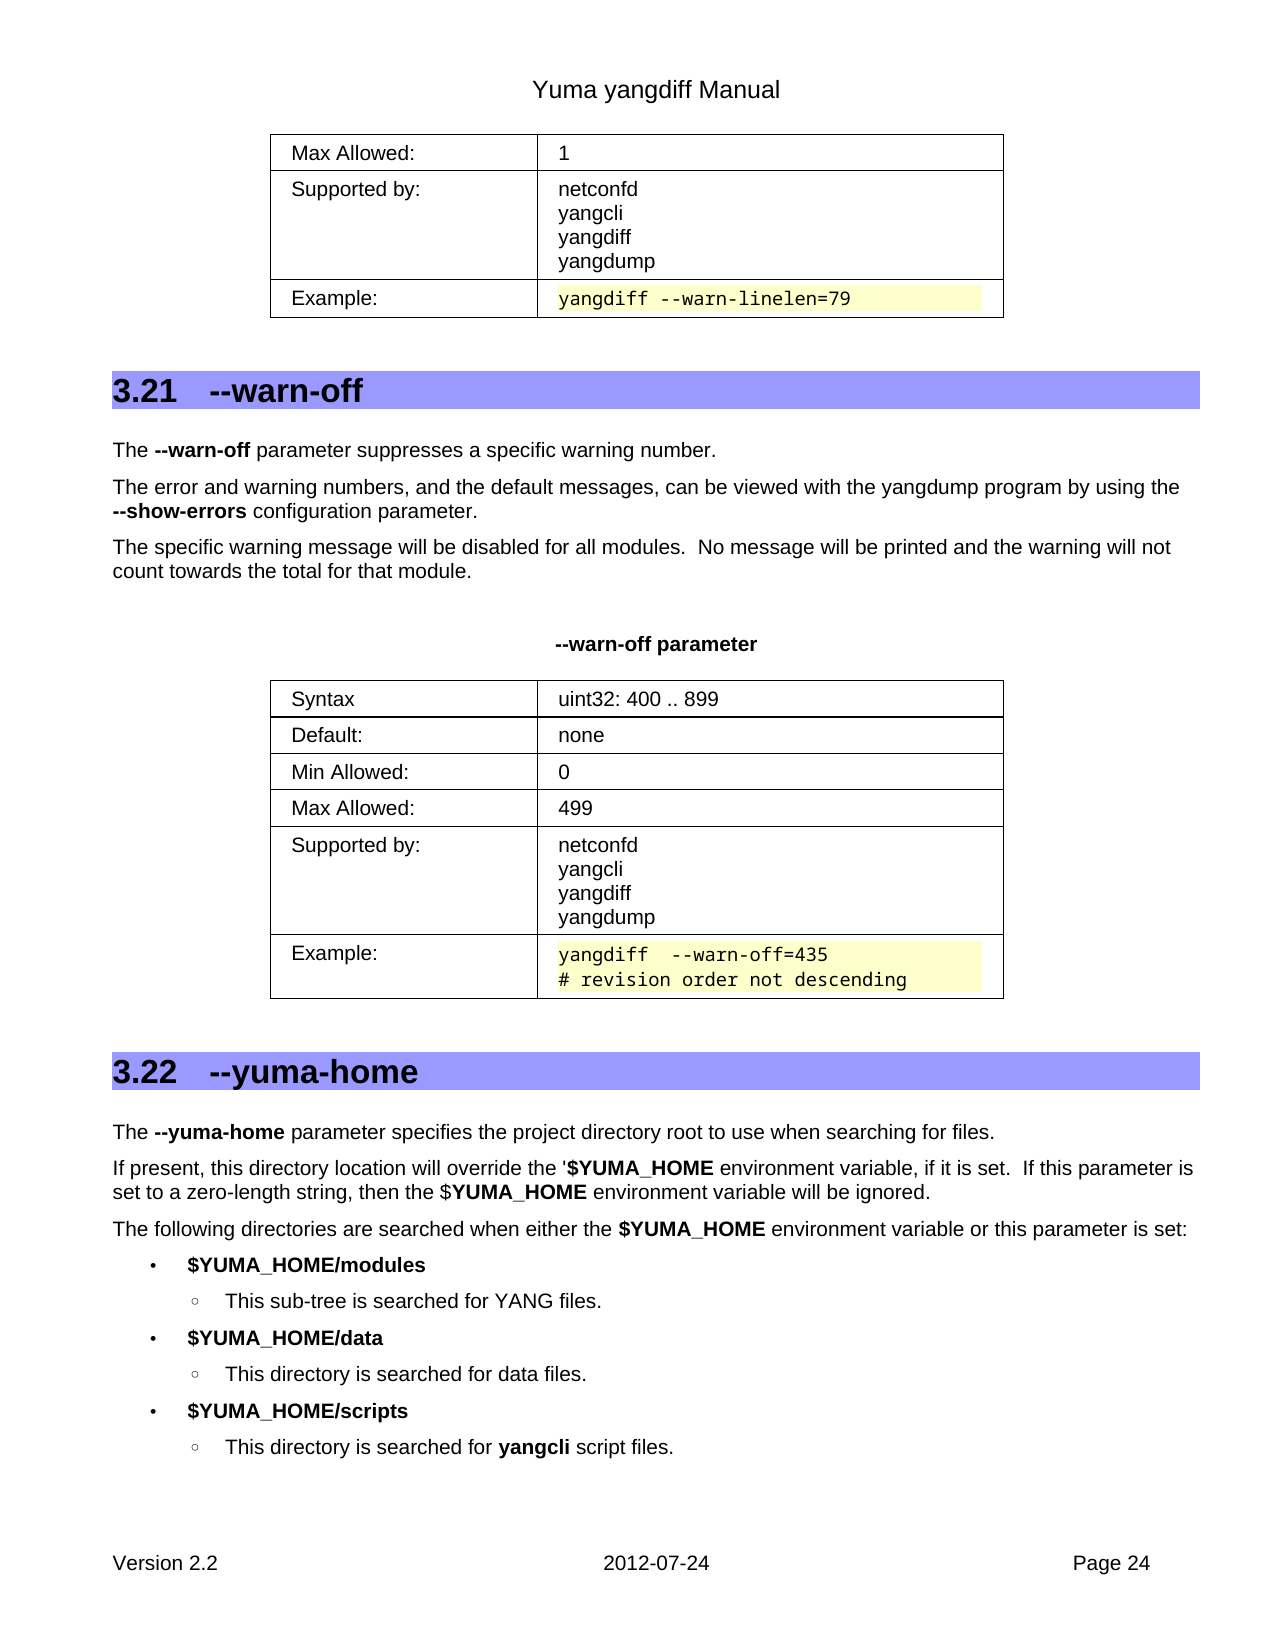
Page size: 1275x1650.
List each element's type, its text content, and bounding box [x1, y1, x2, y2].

text The --yuma-home parameter specifies the project directory root to use when searching for files. [112, 1119, 1200, 1143]
table_cell 0 [538, 754, 1003, 789]
table_cell Supported by: [271, 827, 537, 934]
text The --warn-off parameter suppresses a specific warning number. [112, 438, 1200, 462]
table_cell Max Allowed: [271, 790, 537, 826]
list This directory is searched for data files. [187, 1362, 1200, 1386]
subtitle --warn-off [112, 371, 1200, 409]
table_cell 1 [538, 135, 1003, 170]
table_header uint32: 400 .. 899 [538, 681, 1003, 716]
table_cell Supported by: [271, 171, 537, 278]
text If present, this directory location will override the '$YUMA_HOME environment variable, if it is set. If this parameter is set to a zero-length string, then the $YUMA_HOME environment variable will be ignored. [112, 1156, 1200, 1204]
list $YUMA_HOME/scripts [150, 1399, 1200, 1423]
table_header Syntax [271, 681, 537, 716]
table_cell none [538, 718, 1003, 753]
text The error and warning numbers, and the default messages, can be viewed with the yangdump program by using the --show-errors configuration parameter. [112, 475, 1200, 523]
table_cell yangdiff --warn-off=435 # revision order not descending [538, 935, 1003, 998]
table_cell Example: [271, 935, 537, 998]
table_cell Min Allowed: [271, 754, 537, 789]
table_cell Max Allowed: [271, 135, 537, 170]
list This sub-tree is searched for YANG files. [187, 1289, 1200, 1313]
subtitle --yuma-home [112, 1052, 1200, 1090]
list $YUMA_HOME/modules [150, 1253, 1200, 1277]
table_cell netconfd yangcli yangdiff yangdump [538, 171, 1003, 278]
table_cell 499 [538, 790, 1003, 826]
list This directory is searched for yangcli script files. [187, 1435, 1200, 1459]
table_cell yangdiff --warn-linelen=79 [538, 280, 1003, 317]
table_cell Default: [271, 718, 537, 753]
table_cell Example: [271, 280, 537, 317]
text The following directories are searched when either the $YUMA_HOME environment variable or this parameter is set: [112, 1216, 1200, 1240]
text The specific warning message will be disabled for all modules. No message will be printed and the warning will not count towards the total for that module. [112, 535, 1200, 583]
list $YUMA_HOME/data [150, 1326, 1200, 1350]
subtitle --warn-off parameter [127, 632, 1185, 656]
table_cell netconfd yangcli yangdiff yangdump [538, 827, 1003, 934]
